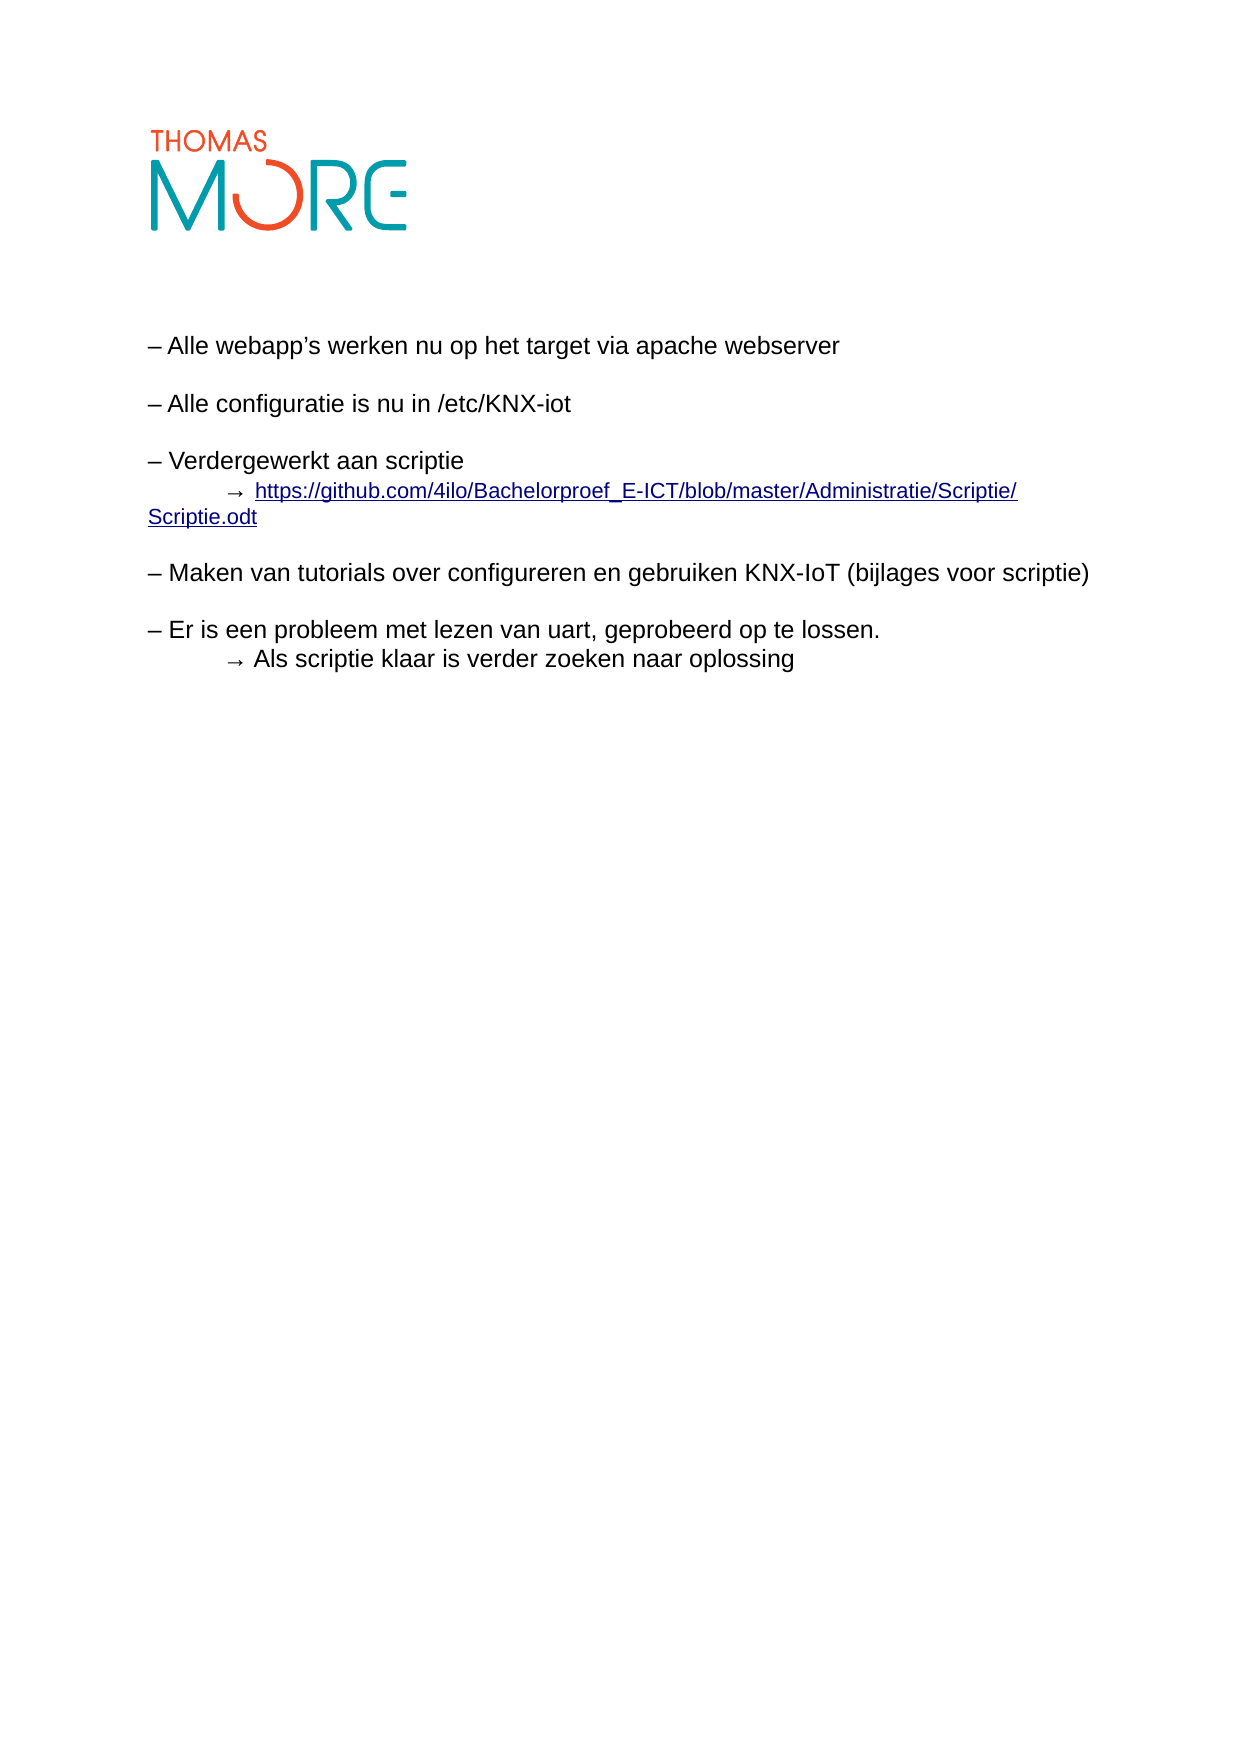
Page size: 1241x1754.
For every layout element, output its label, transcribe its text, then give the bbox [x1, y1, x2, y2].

text – Alle configuratie is nu in /etc/KNX-iot [148, 389, 1092, 418]
text – Verdergewerkt aan scriptie [148, 446, 1092, 475]
text → https://github.com/4ilo/Bachelorproef_E-ICT/blob/master/Administratie/Scriptie/Scriptie.odt [148, 475, 1092, 529]
text → Als scriptie klaar is verder zoeken naar oplossing [148, 644, 1092, 673]
text – Alle webapp’s werken nu op het target via apache webserver [148, 331, 1092, 360]
text – Maken van tutorials over configureren en gebruiken KNX-IoT (bijlages voor scriptie) [148, 558, 1092, 587]
text – Er is een probleem met lezen van uart, geprobeerd op te lossen. [148, 615, 1092, 644]
